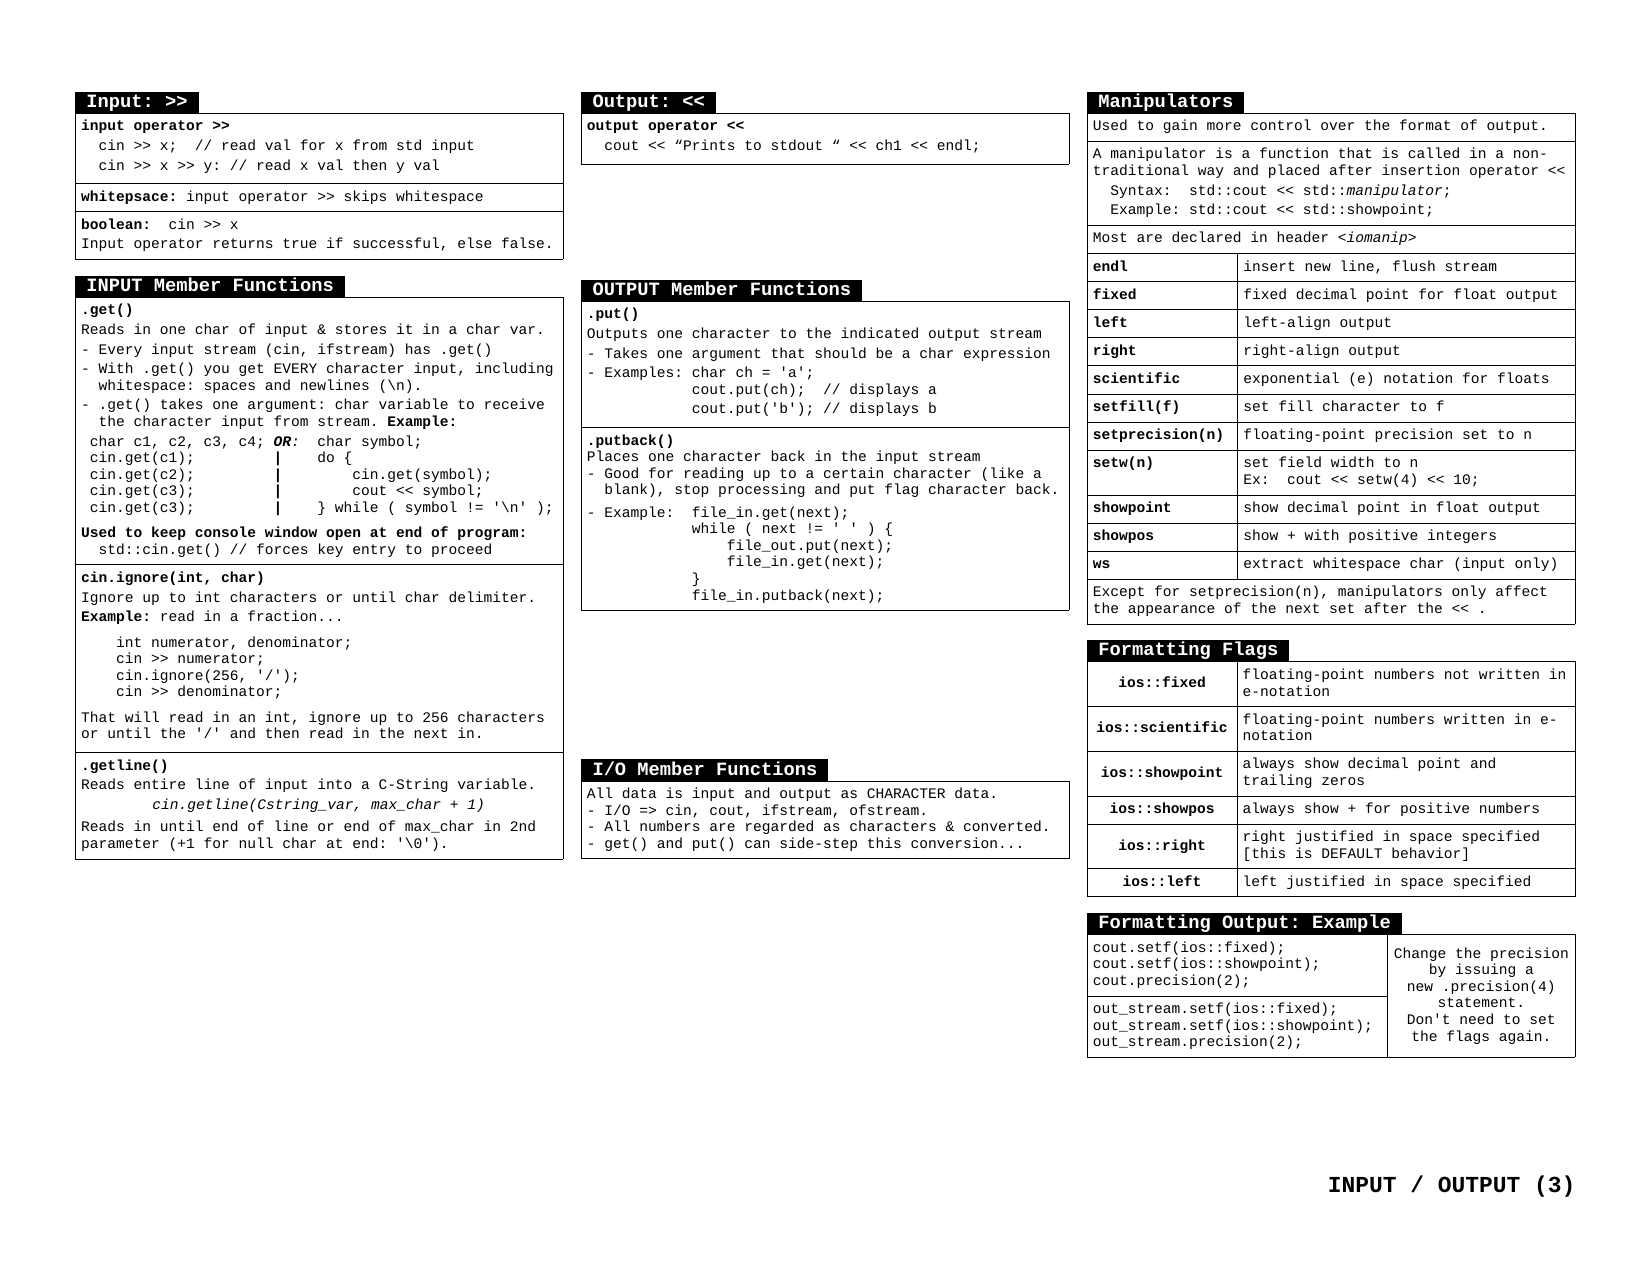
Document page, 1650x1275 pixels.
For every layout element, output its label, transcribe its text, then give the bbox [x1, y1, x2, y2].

table_cell out_stream.setf(ios::fixed); out_stream.setf(ios::showpoint); out_stream.precision(2); [1088, 997, 1387, 1057]
table_cell left-align output [1238, 310, 1575, 337]
table_cell set fill character to f [1238, 395, 1575, 422]
table_cell setfill(f) [1088, 395, 1237, 422]
table_cell exponential (e) notation for floats [1238, 366, 1575, 393]
table_cell always show decimal point and trailing zeros [1238, 752, 1575, 796]
table_cell .getline() Reads entire line of input into a C-String variable. cin.getline(Cstring_var, max_char + 1) Reads in until end of line or end of max_char in 2nd parameter (+1 for null char at end: '\0'). [76, 753, 563, 858]
table_cell fixed decimal point for float output [1238, 282, 1575, 309]
table_cell left justified in space specified [1238, 869, 1575, 896]
table_header floating-point numbers not written in e-notation [1238, 662, 1575, 706]
table_cell left [1088, 310, 1237, 337]
table_cell insert new line, flush stream [1238, 254, 1575, 281]
table_cell scientific [1088, 366, 1237, 393]
text OUTPUT Member Functions [581, 279, 1069, 301]
table_header All data is input and output as CHARACTER data. - I/O => cin, cout, ifstream, ofstream. - All numbers are regarded as characters & converted. - get() and put() can side-step this conversion... [582, 782, 1069, 858]
table_header input operator >> cin >> x; // read val for x from std input cin >> x >> y: // read x val then y val [76, 114, 563, 183]
text Input: >> [75, 92, 563, 113]
table_cell cin.ignore(int, char) Ignore up to int characters or until char delimiter. Example: read in a fraction... int numerator, denominator; cin >> numerator; cin.ignore(256, '/'); cin >> denominator; That will read in an int, ignore up to 256 characters or until the '/' and then read in the next in. [76, 565, 563, 752]
table_cell set field width to n Ex: cout << setw(4) << 10; [1238, 451, 1575, 494]
table_cell right-align output [1238, 338, 1575, 365]
text Formatting Flags [1087, 640, 1575, 661]
table_cell setprecision(n) [1088, 423, 1237, 450]
table_cell showpos [1088, 524, 1237, 551]
table_cell always show + for positive numbers [1238, 797, 1575, 824]
table_cell setw(n) [1088, 451, 1237, 494]
table_cell extract whitespace char (input only) [1238, 552, 1575, 579]
table_cell ios::showpos [1088, 797, 1237, 824]
table_header cout.setf(ios::fixed); cout.setf(ios::showpoint); cout.precision(2); [1088, 935, 1387, 996]
table_cell Except for setprecision(n), manipulators only affect the appearance of the next set after the << . [1088, 580, 1575, 623]
table_cell .putback() Places one character back in the input stream - Good for reading up to a certain character (like a blank), stop processing and put flag character back. - Example: file_in.get(next); while ( next != ' ' ) { file_out.put(next); file_in.get(next); } file_in.putback(next); [582, 428, 1069, 610]
table_header Used to gain more control over the format of output. [1088, 114, 1575, 141]
table_cell Most are declared in header <iomanip> [1088, 226, 1575, 253]
table_cell show decimal point in float output [1238, 496, 1575, 523]
table_cell boolean: cin >> x Input operator returns true if successful, else false. [76, 212, 563, 259]
table_header Change the precision by issuing a new .precision(4) statement. Don't need to set the flags again. [1388, 935, 1575, 1057]
table_cell whitepsace: input operator >> skips whitespace [76, 184, 563, 211]
table_cell ios::showpoint [1088, 752, 1237, 796]
text Output: << [581, 92, 1069, 113]
table_cell ios::scientific [1088, 707, 1237, 751]
text INPUT / OUTPUT (3) [1087, 1173, 1575, 1199]
text Formatting Output: Example [1087, 913, 1575, 934]
table_cell floating-point numbers written in e-notation [1238, 707, 1575, 751]
table_cell floating-point precision set to n [1238, 423, 1575, 450]
table_cell right [1088, 338, 1237, 365]
table_header .put() Outputs one character to the indicated output stream - Takes one argument that should be a char expression - Examples: char ch = 'a'; cout.put(ch); // displays a cout.put('b'); // displays b [582, 302, 1069, 427]
table_cell endl [1088, 254, 1237, 281]
table_header output operator << cout << “Prints to stdout “ << ch1 << endl; [582, 114, 1069, 163]
table_cell ws [1088, 552, 1237, 579]
table_cell showpoint [1088, 496, 1237, 523]
text INPUT Member Functions [75, 276, 563, 297]
table_cell ios::right [1088, 825, 1237, 868]
text I/O Member Functions [581, 759, 1069, 781]
table_cell fixed [1088, 282, 1237, 309]
table_cell right justified in space specified [this is DEFAULT behavior] [1238, 825, 1575, 868]
table_cell A manipulator is a function that is called in a non-traditional way and placed after insertion operator << Syntax: std::cout << std::manipulator; Example: std::cout << std::showpoint; [1088, 142, 1575, 225]
text Manipulators [1087, 92, 1575, 113]
table_header .get() Reads in one char of input & stores it in a char var. - Every input stream (cin, ifstream) has .get() - With .get() you get EVERY character input, including whitespace: spaces and newlines (\n). - .get() takes one argument: char variable to receive the character input from stream. Example: char c1, c2, c3, c4; OR: char symbol; cin.get(c1); | do { cin.get(c2); | cin.get(symbol); cin.get(c3); | cout << symbol; cin.get(c3); | } while ( symbol != '\n' ); Used to keep console window open at end of program: std::cin.get() // forces key entry to proceed [76, 298, 563, 564]
table_cell show + with positive integers [1238, 524, 1575, 551]
table_cell ios::left [1088, 869, 1237, 896]
table_header ios::fixed [1088, 662, 1237, 706]
